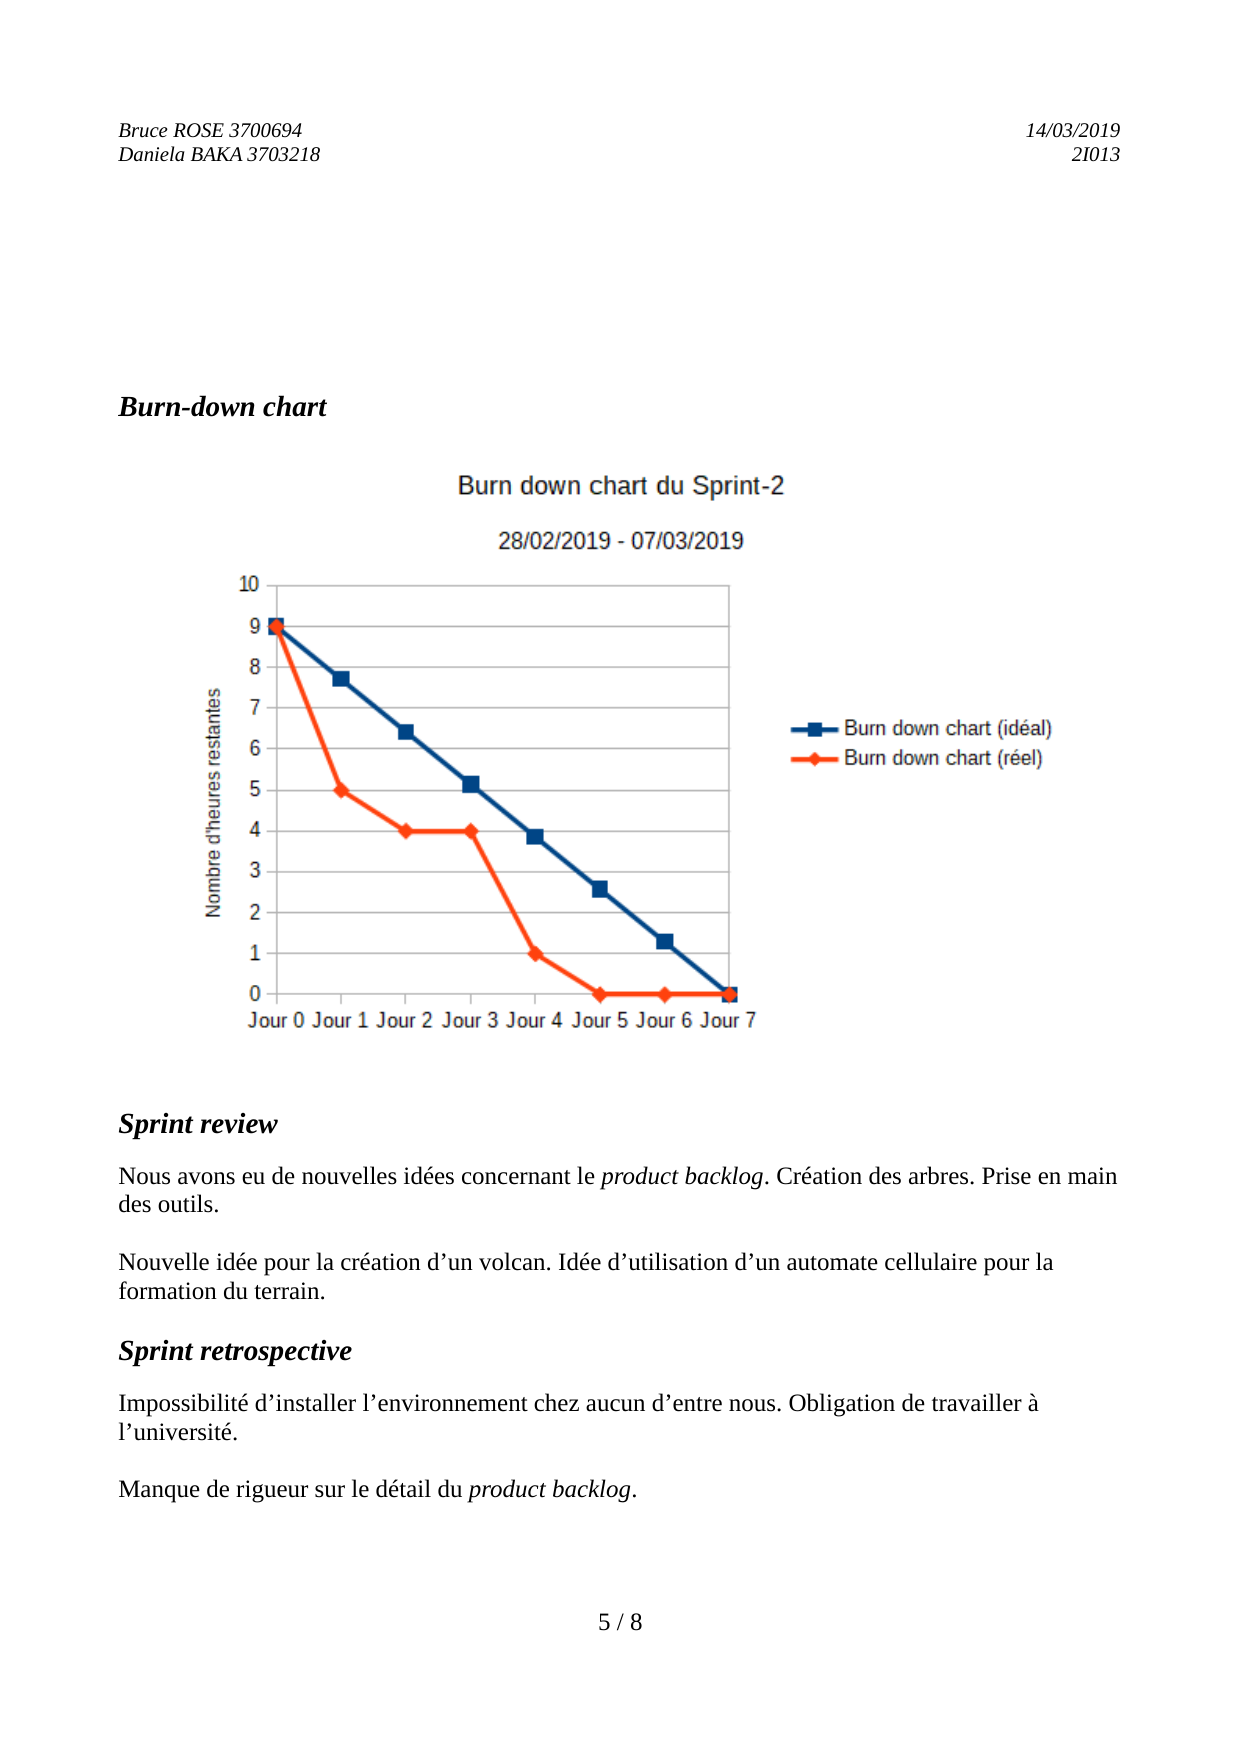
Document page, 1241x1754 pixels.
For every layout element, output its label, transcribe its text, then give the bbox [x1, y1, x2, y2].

picture [170, 443, 1071, 1045]
text Manque de rigueur sur le détail du product backlog. [118, 1474, 1122, 1503]
text Nous avons eu de nouvelles idées concernant le product backlog. Création des arbres. Prise en main des outils. [118, 1161, 1122, 1218]
text Sprint retrospective [118, 1333, 1122, 1367]
text Sprint review [118, 1106, 1122, 1139]
text Impossibilité d’installer l’environnement chez aucun d’entre nous. Obligation de travailler à l’université. [118, 1388, 1122, 1446]
text Burn-down chart [118, 389, 1122, 422]
text Nouvelle idée pour la création d’un volcan. Idée d’utilisation d’un automate cellulaire pour la formation du terrain. [118, 1247, 1122, 1304]
